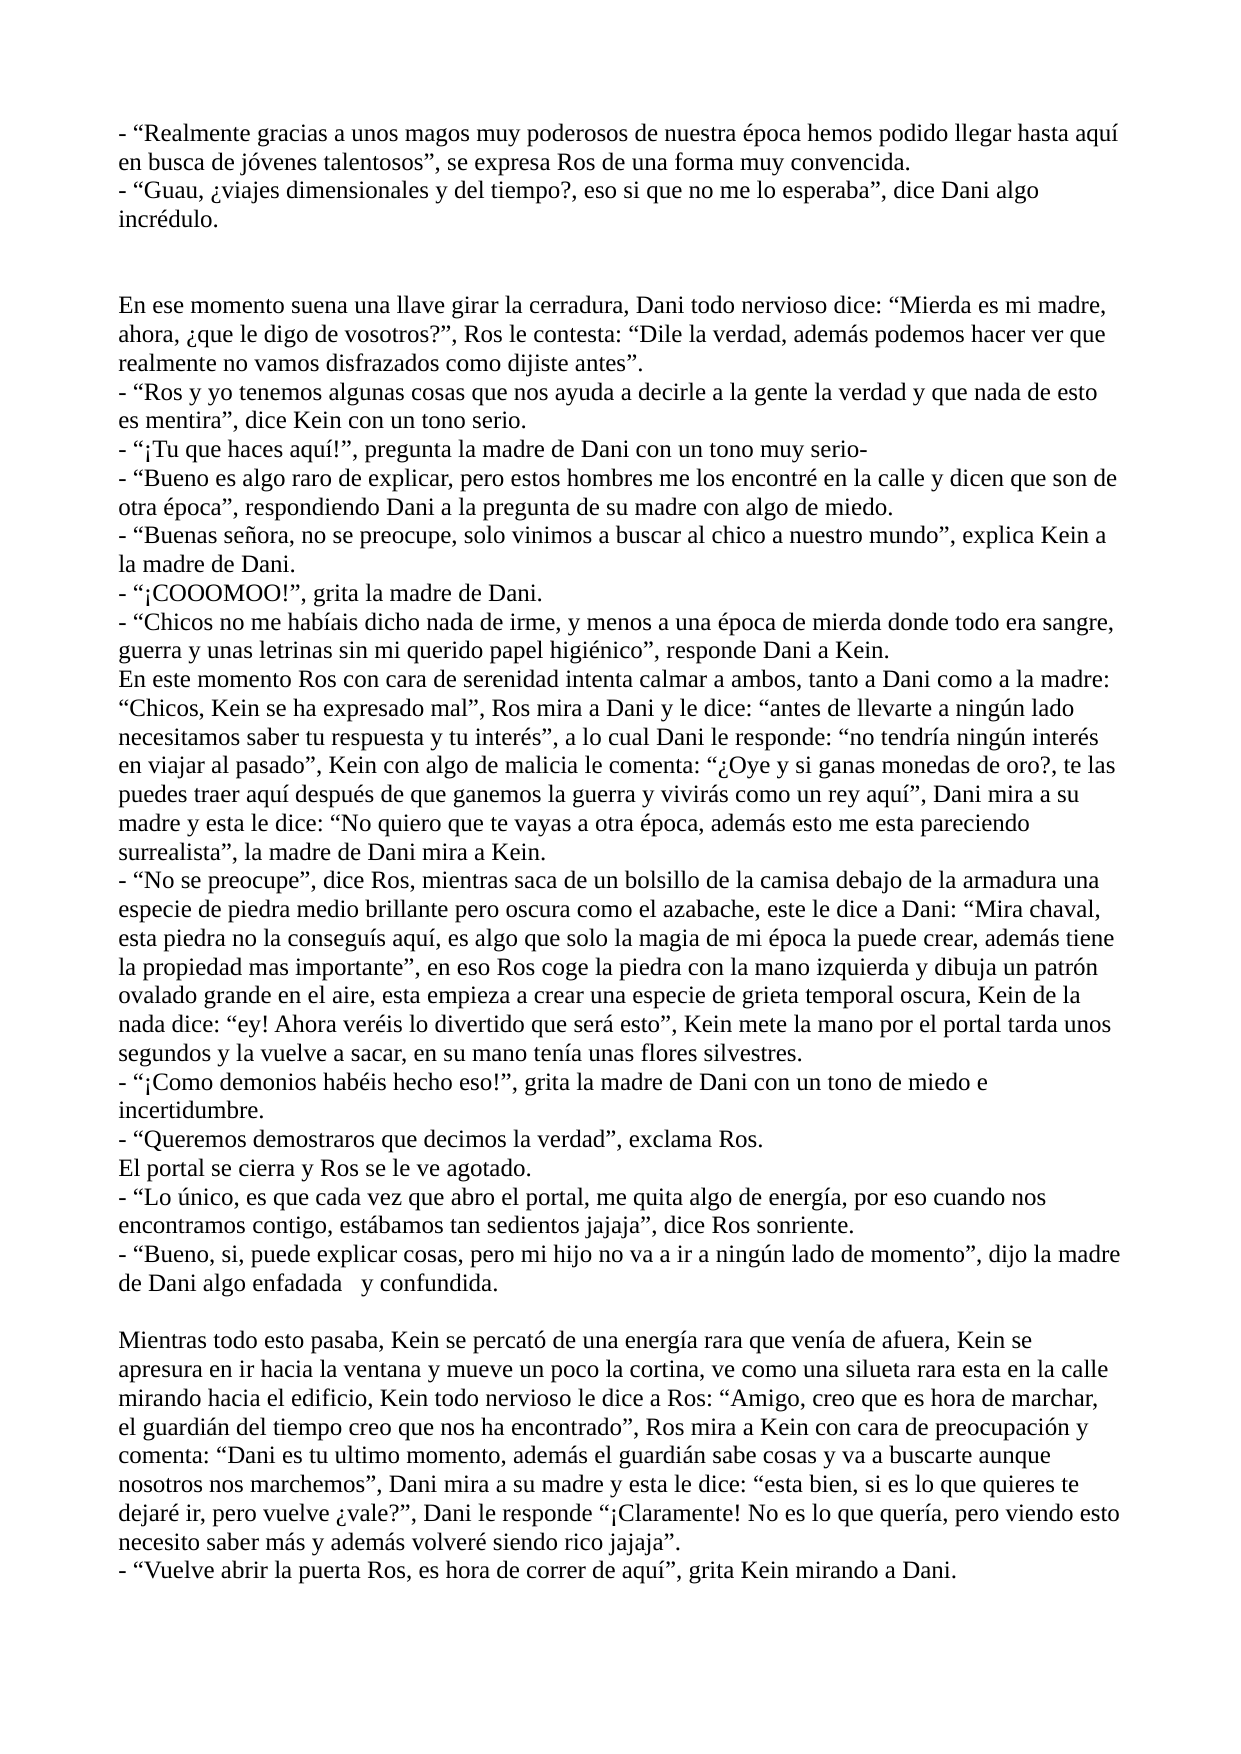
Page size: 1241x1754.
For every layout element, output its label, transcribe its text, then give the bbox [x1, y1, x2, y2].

text - “¡Tu que haces aquí!”, pregunta la madre de Dani con un tono muy serio- [118, 434, 1122, 463]
text En ese momento suena una llave girar la cerradura, Dani todo nervioso dice: “Mierda es mi madre, ahora, ¿que le digo de vosotros?”, Ros le contesta: “Dile la verdad, además podemos hacer ver que realmente no vamos disfrazados como dijiste antes”. [118, 291, 1122, 377]
text - “Buenas señora, no se preocupe, solo vinimos a buscar al chico a nuestro mundo”, explica Kein a la madre de Dani. [118, 521, 1122, 578]
text - “Chicos no me habíais dicho nada de irme, y menos a una época de mierda donde todo era sangre, guerra y unas letrinas sin mi querido papel higiénico”, responde Dani a Kein. [118, 607, 1122, 664]
text - “Queremos demostraros que decimos la verdad”, exclama Ros. [118, 1124, 1122, 1153]
text - “Lo único, es que cada vez que abro el portal, me quita algo de energía, por eso cuando nos encontramos contigo, estábamos tan sedientos jajaja”, dice Ros sonriente. [118, 1182, 1122, 1239]
text - “¡COOOMOO!”, grita la madre de Dani. [118, 578, 1122, 607]
text - “Realmente gracias a unos magos muy poderosos de nuestra época hemos podido llegar hasta aquí en busca de jóvenes talentosos”, se expresa Ros de una forma muy convencida. [118, 118, 1122, 176]
text - “Guau, ¿viajes dimensionales y del tiempo?, eso si que no me lo esperaba”, dice Dani algo incrédulo. [118, 176, 1122, 233]
text - “Bueno, si, puede explicar cosas, pero mi hijo no va a ir a ningún lado de momento”, dijo la madre de Dani algo enfadada y confundida. [118, 1239, 1122, 1297]
text En este momento Ros con cara de serenidad intenta calmar a ambos, tanto a Dani como a la madre: “Chicos, Kein se ha expresado mal”, Ros mira a Dani y le dice: “antes de llevarte a ningún lado necesitamos saber tu respuesta y tu interés”, a lo cual Dani le responde: “no tendría ningún interés en viajar al pasado”, Kein con algo de malicia le comenta: “¿Oye y si ganas monedas de oro?, te las puedes traer aquí después de que ganemos la guerra y vivirás como un rey aquí”, Dani mira a su madre y esta le dice: “No quiero que te vayas a otra época, además esto me esta pareciendo surrealista”, la madre de Dani mira a Kein. [118, 664, 1122, 866]
text El portal se cierra y Ros se le ve agotado. [118, 1153, 1122, 1182]
text - “Ros y yo tenemos algunas cosas que nos ayuda a decirle a la gente la verdad y que nada de esto es mentira”, dice Kein con un tono serio. [118, 377, 1122, 434]
text Mientras todo esto pasaba, Kein se percató de una energía rara que venía de afuera, Kein se apresura en ir hacia la ventana y mueve un poco la cortina, ve como una silueta rara esta en la calle mirando hacia el edificio, Kein todo nervioso le dice a Ros: “Amigo, creo que es hora de marchar, el guardián del tiempo creo que nos ha encontrado”, Ros mira a Kein con cara de preocupación y comenta: “Dani es tu ultimo momento, además el guardián sabe cosas y va a buscarte aunque nosotros nos marchemos”, Dani mira a su madre y esta le dice: “esta bien, si es lo que quieres te dejaré ir, pero vuelve ¿vale?”, Dani le responde “¡Claramente! No es lo que quería, pero viendo esto necesito saber más y además volveré siendo rico jajaja”. [118, 1326, 1122, 1556]
text - “Vuelve abrir la puerta Ros, es hora de correr de aquí”, grita Kein mirando a Dani. [118, 1556, 1122, 1584]
text - “Bueno es algo raro de explicar, pero estos hombres me los encontré en la calle y dicen que son de otra época”, respondiendo Dani a la pregunta de su madre con algo de miedo. [118, 463, 1122, 521]
text - “No se preocupe”, dice Ros, mientras saca de un bolsillo de la camisa debajo de la armadura una especie de piedra medio brillante pero oscura como el azabache, este le dice a Dani: “Mira chaval, esta piedra no la conseguís aquí, es algo que solo la magia de mi época la puede crear, además tiene la propiedad mas importante”, en eso Ros coge la piedra con la mano izquierda y dibuja un patrón ovalado grande en el aire, esta empieza a crear una especie de grieta temporal oscura, Kein de la nada dice: “ey! Ahora veréis lo divertido que será esto”, Kein mete la mano por el portal tarda unos segundos y la vuelve a sacar, en su mano tenía unas flores silvestres. [118, 866, 1122, 1067]
text - “¡Como demonios habéis hecho eso!”, grita la madre de Dani con un tono de miedo e incertidumbre. [118, 1067, 1122, 1124]
